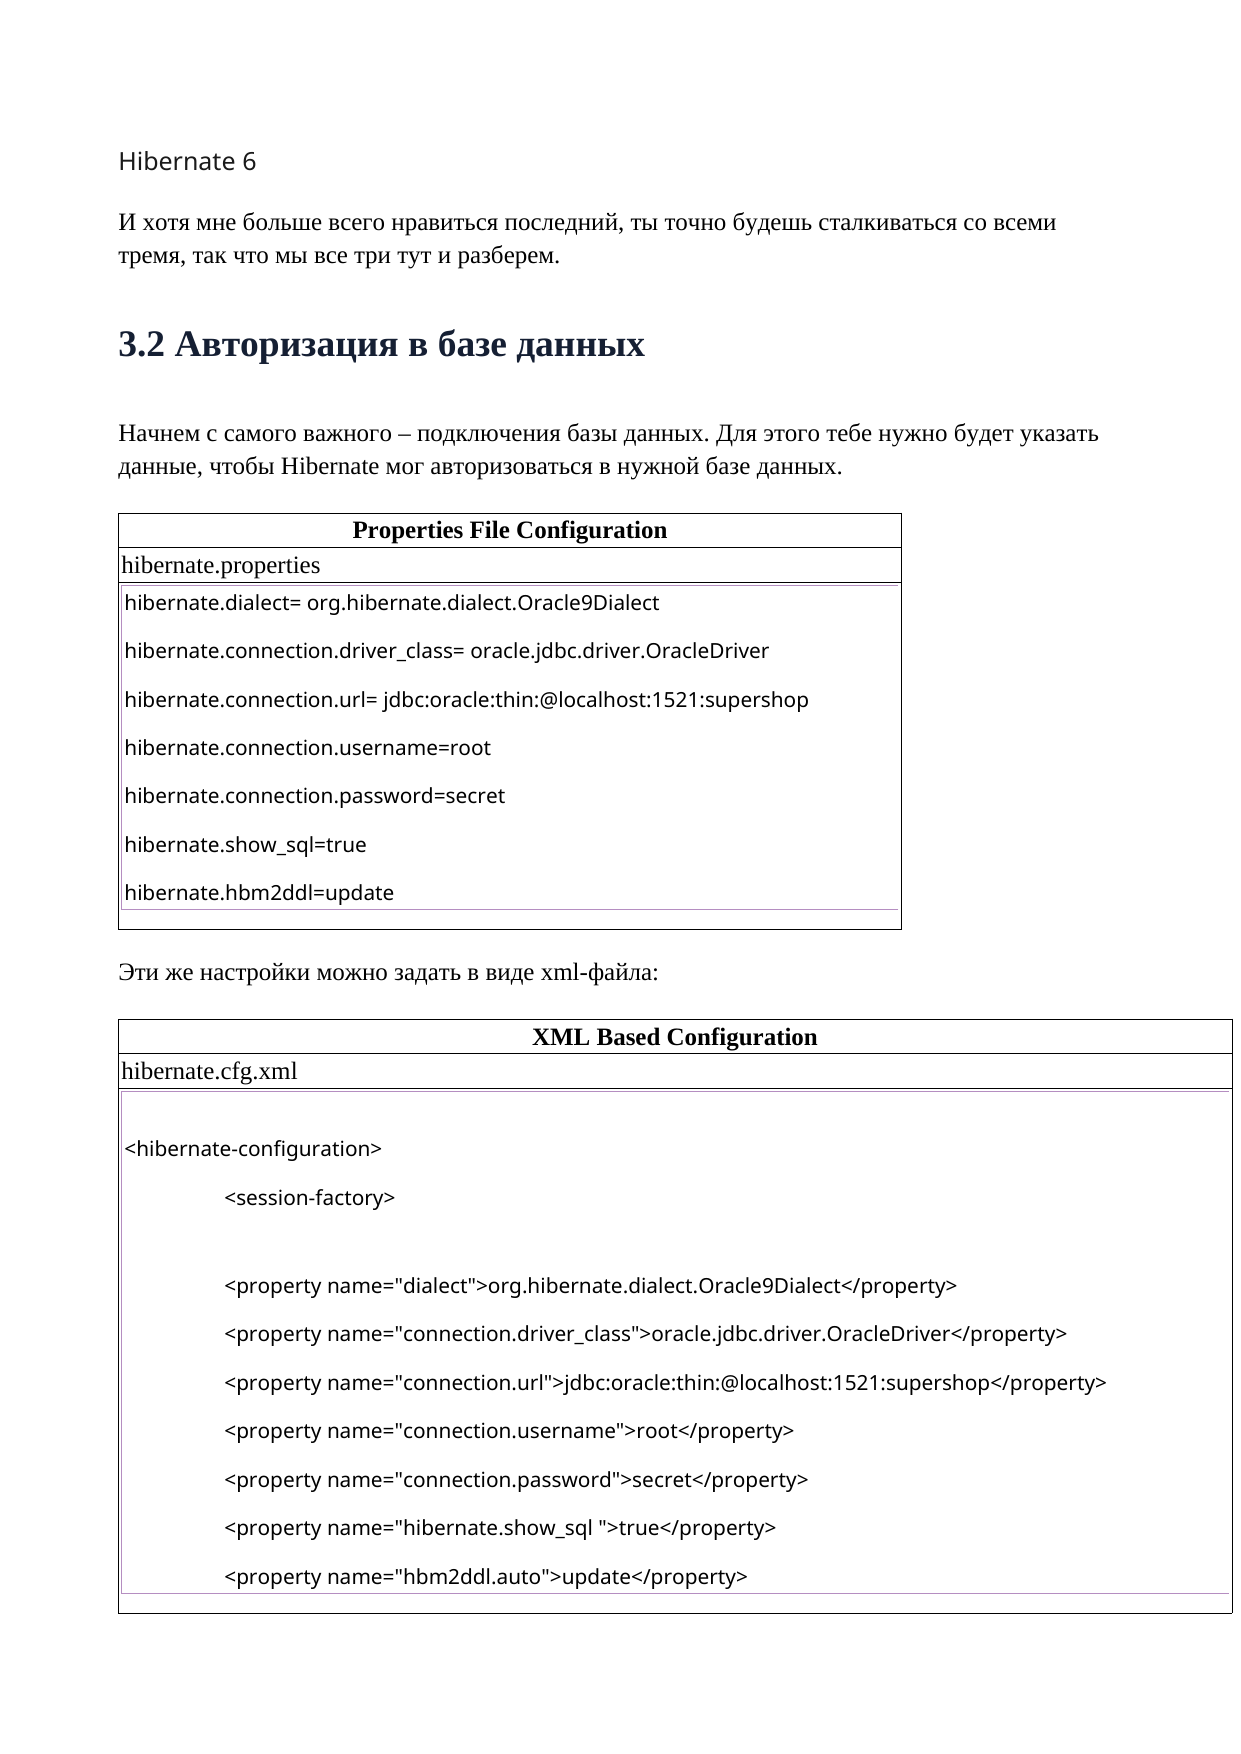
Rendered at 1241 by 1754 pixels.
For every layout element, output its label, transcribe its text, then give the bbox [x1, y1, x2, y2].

subtitle 3.2 Авторизация в базе данных [118, 322, 1122, 365]
text И хотя мне больше всего нравиться последний, ты точно будешь сталкиваться со всеми тремя, так что мы все три тут и разберем. [118, 207, 1122, 268]
text Эти же настройки можно задать в виде xml-файла: [118, 957, 1122, 986]
table_cell hibernate.properties [119, 548, 901, 582]
table_header Properties File Configuration [119, 514, 901, 547]
text Начнем с самого важного – подключения базы данных. Для этого тебе нужно будет указать данные, чтобы Hibernate мог авторизоваться в нужной базе данных. [118, 418, 1122, 480]
table_cell <hibernate-configuration> <session-factory> <property name="dialect">org.hibernate.dialect.Oracle9Dialect</property> <property name="connection.driver_class">oracle.jdbc.driver.OracleDriver</property> <property name="connection.url">jdbc:oracle:thin:@localhost:1521:supershop</property> <property name="connection.username">root</property> <property name="connection.password">secret</property> <property name="hibernate.show_sql ">true</property> <property name="hbm2ddl.auto">update</property> [119, 1089, 1232, 1613]
table_header XML Based Configuration [119, 1020, 1232, 1053]
table_cell hibernate.dialect= org.hibernate.dialect.Oracle9Dialect hibernate.connection.driver_class= oracle.jdbc.driver.OracleDriver hibernate.connection.url= jdbc:oracle:thin:@localhost:1521:supershop hibernate.connection.username=root hibernate.connection.password=secret hibernate.show_sql=true hibernate.hbm2ddl=update [119, 583, 901, 929]
table_cell hibernate.cfg.xml [119, 1054, 1232, 1088]
